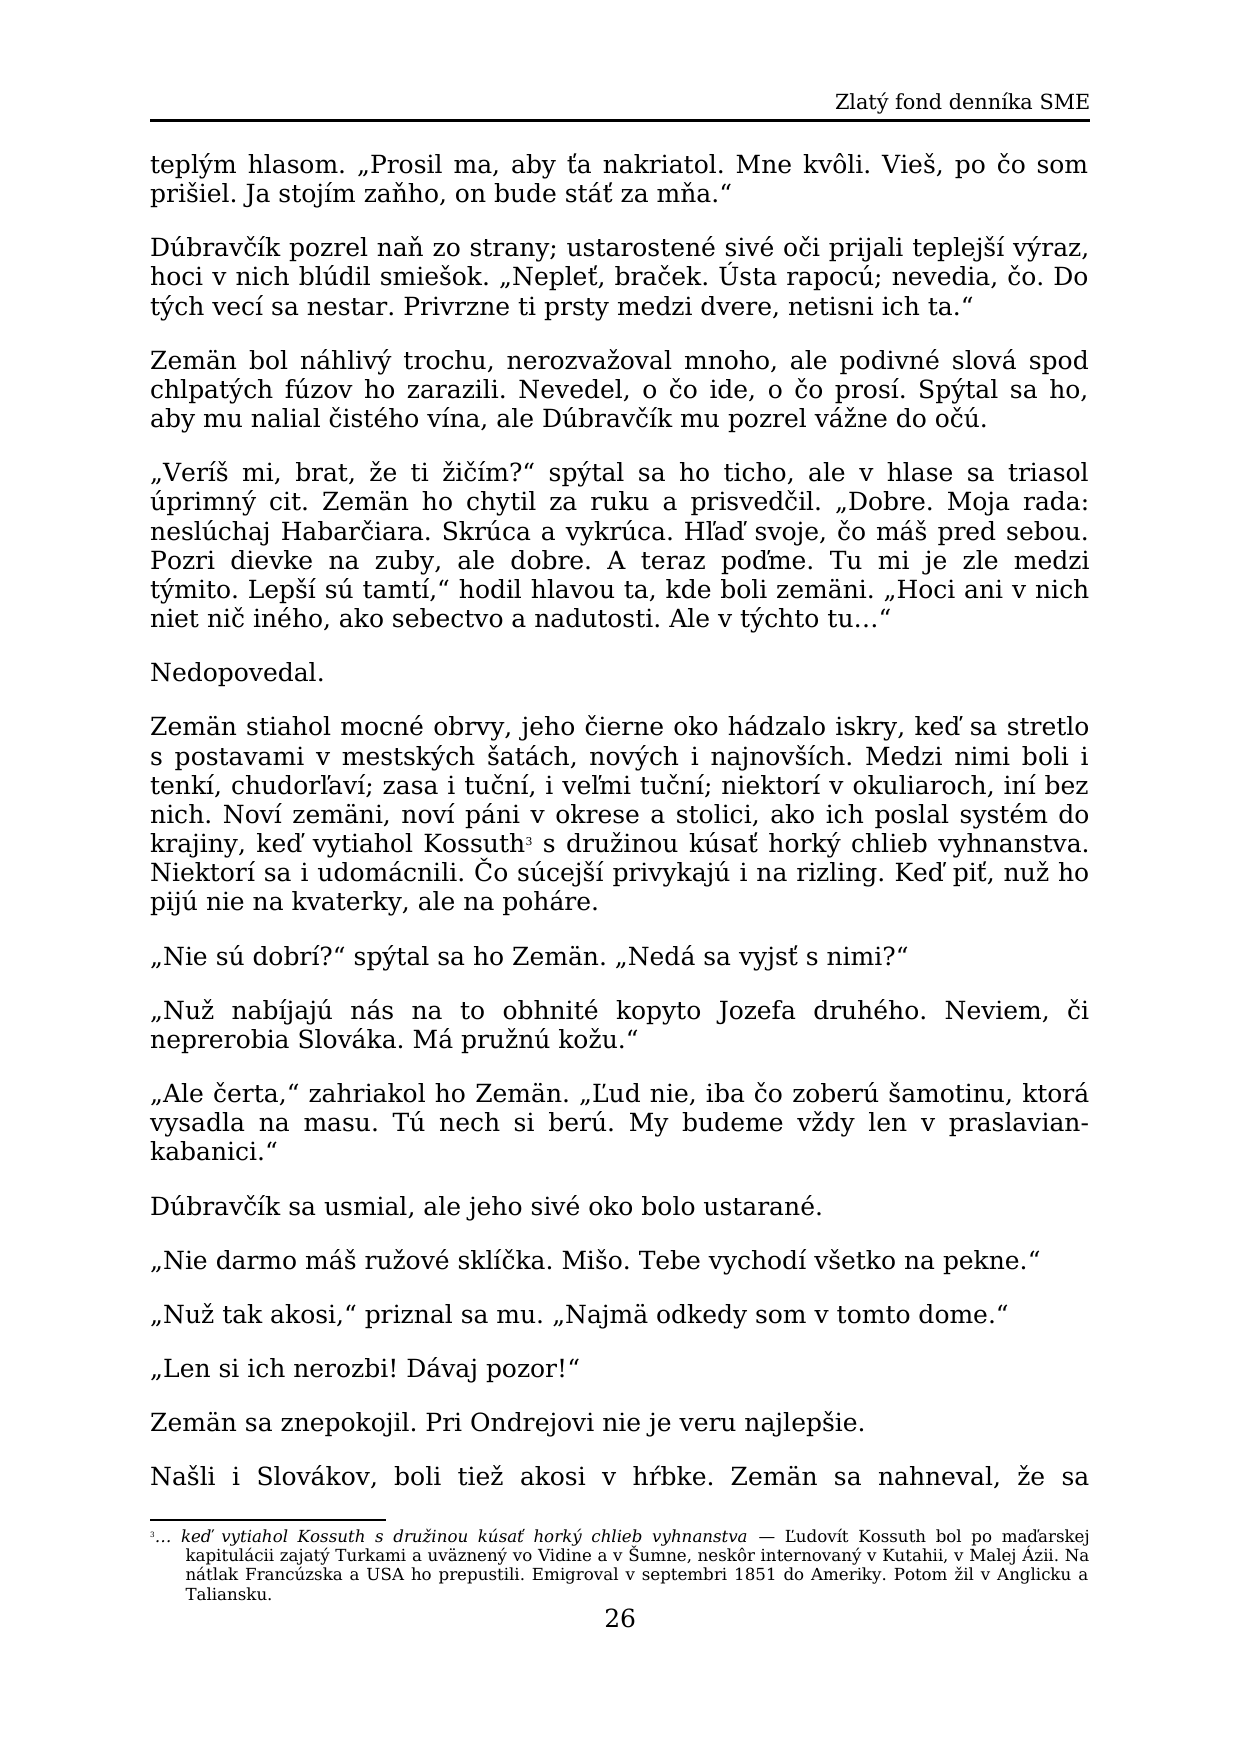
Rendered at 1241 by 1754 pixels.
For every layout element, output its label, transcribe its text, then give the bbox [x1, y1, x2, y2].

text Našli i Slovákov, boli tiež akosi v hŕbke. Zemän sa nahneval, že sa [150, 1463, 1090, 1492]
text teplým hlasom. „Prosil ma, aby ťa nakriatol. Mne kvôli. Vieš, po čo som prišiel. Ja stojím zaňho, on bude stáť za mňa.“ [150, 150, 1090, 208]
text Zemän bol náhlivý trochu, nerozvažoval mnoho, ale podivné slová spod chlpatých fúzov ho zarazili. Nevedel, o čo ide, o čo prosí. Spýtal sa ho, aby mu nalial čistého vína, ale Dúbravčík mu pozrel vážne do očú. [150, 346, 1090, 433]
text „Nuž tak akosi,“ priznal sa mu. „Najmä odkedy som v tomto dome.“ [150, 1300, 1090, 1329]
text „Nie sú dobrí?“ spýtal sa ho Zemän. „Nedá sa vyjsť s nimi?“ [150, 942, 1090, 971]
text Dúbravčík pozrel naň zo strany; ustarostené sivé oči prijali teplejší výraz, hoci v nich blúdil smiešok. „Nepleť, braček. Ústa rapocú; nevedia, čo. Do tých vecí sa nestar. Privrzne ti prsty medzi dvere, netisni ich ta.“ [150, 233, 1090, 321]
text Nedopovedal. [150, 658, 1090, 687]
text Dúbravčík sa usmial, ale jeho sivé oko bolo ustarané. [150, 1192, 1090, 1221]
text 3… keď vytiahol Kossuth s družinou kúsať horký chlieb vyhnanstva — Ľudovít Kossuth bol po maďarskej kapitulácii zajatý Turkami a uväznený vo Vidine a v Šumne, neskôr internovaný v Kutahii, v Malej Ázii. Na nátlak Francúzska a USA ho prepustili. Emigroval v septembri 1851 do Ameriky. Potom žil v Anglicku a Taliansku. [150, 1526, 1090, 1604]
text „Ale čerta,“ zahriakol ho Zemän. „Ľud nie, iba čo zoberú šamotinu, ktorá vysadla na masu. Tú nech si berú. My budeme vždy len v praslavian-kabanici.“ [150, 1079, 1090, 1167]
text Zemän stiahol mocné obrvy, jeho čierne oko hádzalo iskry, keď sa stretlo s postavami v mestských šatách, nových i najnovších. Medzi nimi boli i tenkí, chudorľaví; zasa i tuční, i veľmi tuční; niektorí v okuliaroch, iní bez nich. Noví zemäni, noví páni v okrese a stolici, ako ich poslal systém do krajiny, keď vytiahol Kossuth3 s družinou kúsať horký chlieb vyhnanstva. Niektorí sa i udomácnili. Čo súcejší privykajú i na rizling. Keď piť, nuž ho pijú nie na kvaterky, ale na poháre. [150, 712, 1090, 917]
text „Nuž nabíjajú nás na to obhnité kopyto Jozefa druhého. Neviem, či neprerobia Slováka. Má pružnú kožu.“ [150, 996, 1090, 1054]
text Zemän sa znepokojil. Pri Ondrejovi nie je veru najlepšie. [150, 1408, 1090, 1438]
text „Nie darmo máš ružové sklíčka. Mišo. Tebe vychodí všetko na pekne.“ [150, 1246, 1090, 1275]
text „Veríš mi, brat, že ti žičím?“ spýtal sa ho ticho, ale v hlase sa triasol úprimný cit. Zemän ho chytil za ruku a prisvedčil. „Dobre. Moja rada: neslúchaj Habarčiara. Skrúca a vykrúca. Hľaď svoje, čo máš pred sebou. Pozri dievke na zuby, ale dobre. A teraz poďme. Tu mi je zle medzi týmito. Lepší sú tamtí,“ hodil hlavou ta, kde boli zemäni. „Hoci ani v nich niet nič iného, ako sebectvo a nadutosti. Ale v týchto tu…“ [150, 458, 1090, 633]
text „Len si ich nerozbi! Dávaj pozor!“ [150, 1354, 1090, 1383]
